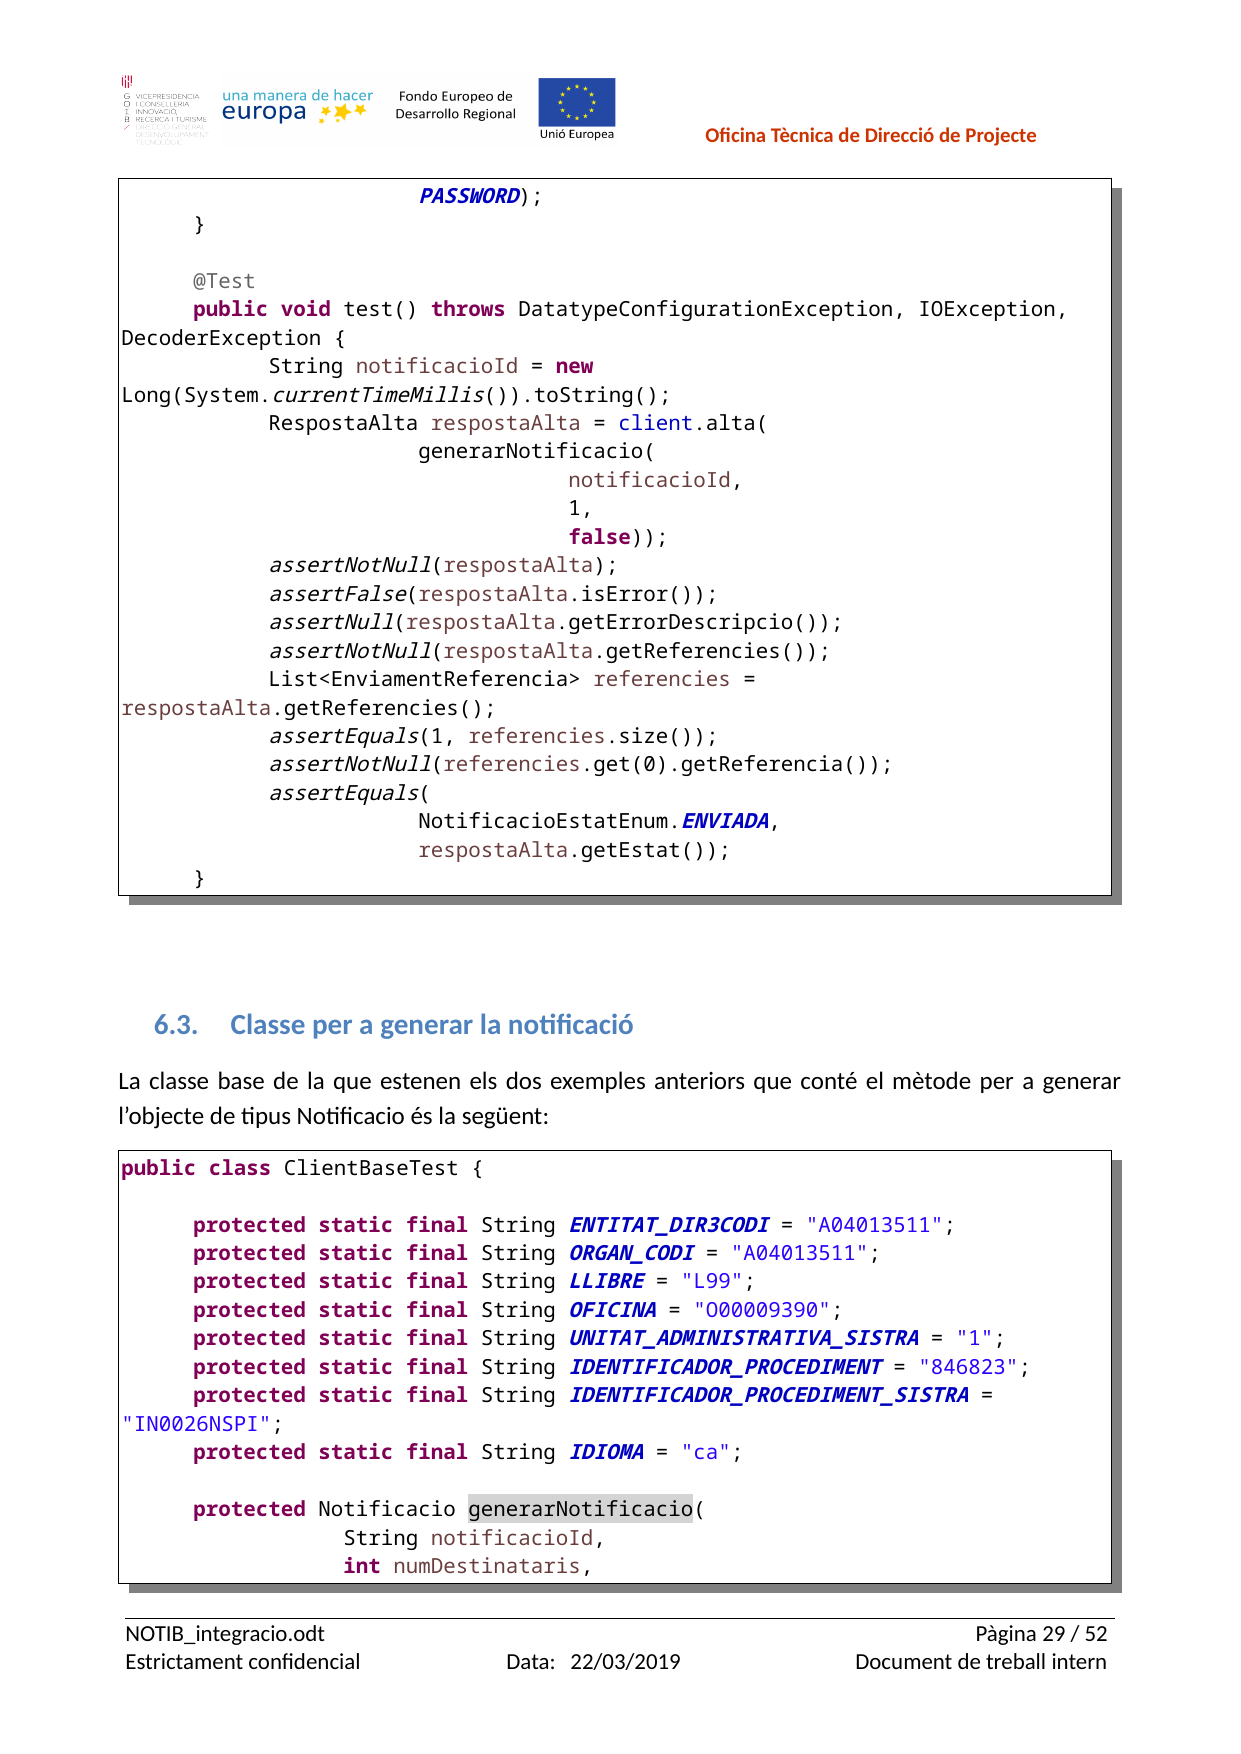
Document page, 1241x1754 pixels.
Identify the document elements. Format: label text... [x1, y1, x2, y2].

text protected static final String IDIOMA = "ca"; [119, 1434, 1111, 1466]
text String notificacioId = new Long(System.currentTimeMillis()).toString(); [119, 348, 1111, 405]
text notificacioId, [119, 462, 1111, 491]
text assertEquals( [119, 775, 1111, 803]
text respostaAlta.getEstat()); [119, 832, 1111, 860]
text assertNotNull(referencies.get(0).getReferencia()); [119, 746, 1111, 775]
text assertNull(respostaAlta.getErrorDescripcio()); [119, 604, 1111, 633]
text false)); [119, 519, 1111, 547]
text assertEquals(1, referencies.size()); [119, 718, 1111, 746]
text assertNotNull(respostaAlta.getReferencies()); [119, 633, 1111, 661]
text assertNotNull(respostaAlta); [119, 547, 1111, 576]
text RespostaAlta respostaAlta = client.alta( [119, 405, 1111, 434]
text La classe base de la que estenen els dos exemples anteriors que conté el mètode per a generar l’objecte de tipus Notificacio és la següent: [118, 1065, 1122, 1131]
text protected static final String IDENTIFICADOR_PROCEDIMENT = "846823"; [119, 1349, 1111, 1377]
text protected static final String LLIBRE = "L99"; [119, 1264, 1111, 1292]
text } [119, 206, 1111, 238]
text public class ClientBaseTest { [119, 1151, 1111, 1181]
text protected static final String OFICINA = "O00009390"; [119, 1292, 1111, 1321]
text assertFalse(respostaAlta.isError()); [119, 576, 1111, 604]
picture [118, 73, 213, 147]
text protected static final String ENTITAT_DIR3CODI = "A04013511"; [119, 1207, 1111, 1235]
text generarNotificacio( [119, 434, 1111, 462]
subtitle Classe per a generar la notificació [153, 1006, 1122, 1042]
text List<EnviamentReferencia> referencies = respostaAlta.getReferencies(); [119, 661, 1111, 718]
text @Test [119, 263, 1111, 291]
text String notificacioId, [119, 1519, 1111, 1548]
text protected static final String IDENTIFICADOR_PROCEDIMENT_SISTRA = "IN0026NSPI"; [119, 1377, 1111, 1434]
text } [119, 860, 1111, 895]
text protected Notificacio generarNotificacio( [119, 1491, 1111, 1519]
text PASSWORD); [119, 179, 1111, 206]
text 1, [119, 491, 1111, 519]
text public void test() throws DatatypeConfigurationException, IOException, DecoderException { [119, 291, 1111, 348]
picture [219, 73, 621, 147]
text NotificacioEstatEnum.ENVIADA, [119, 803, 1111, 832]
text protected static final String ORGAN_CODI = "A04013511"; [119, 1235, 1111, 1264]
text protected static final String UNITAT_ADMINISTRATIVA_SISTRA = "1"; [119, 1321, 1111, 1349]
text int numDestinataris, [119, 1548, 1111, 1582]
